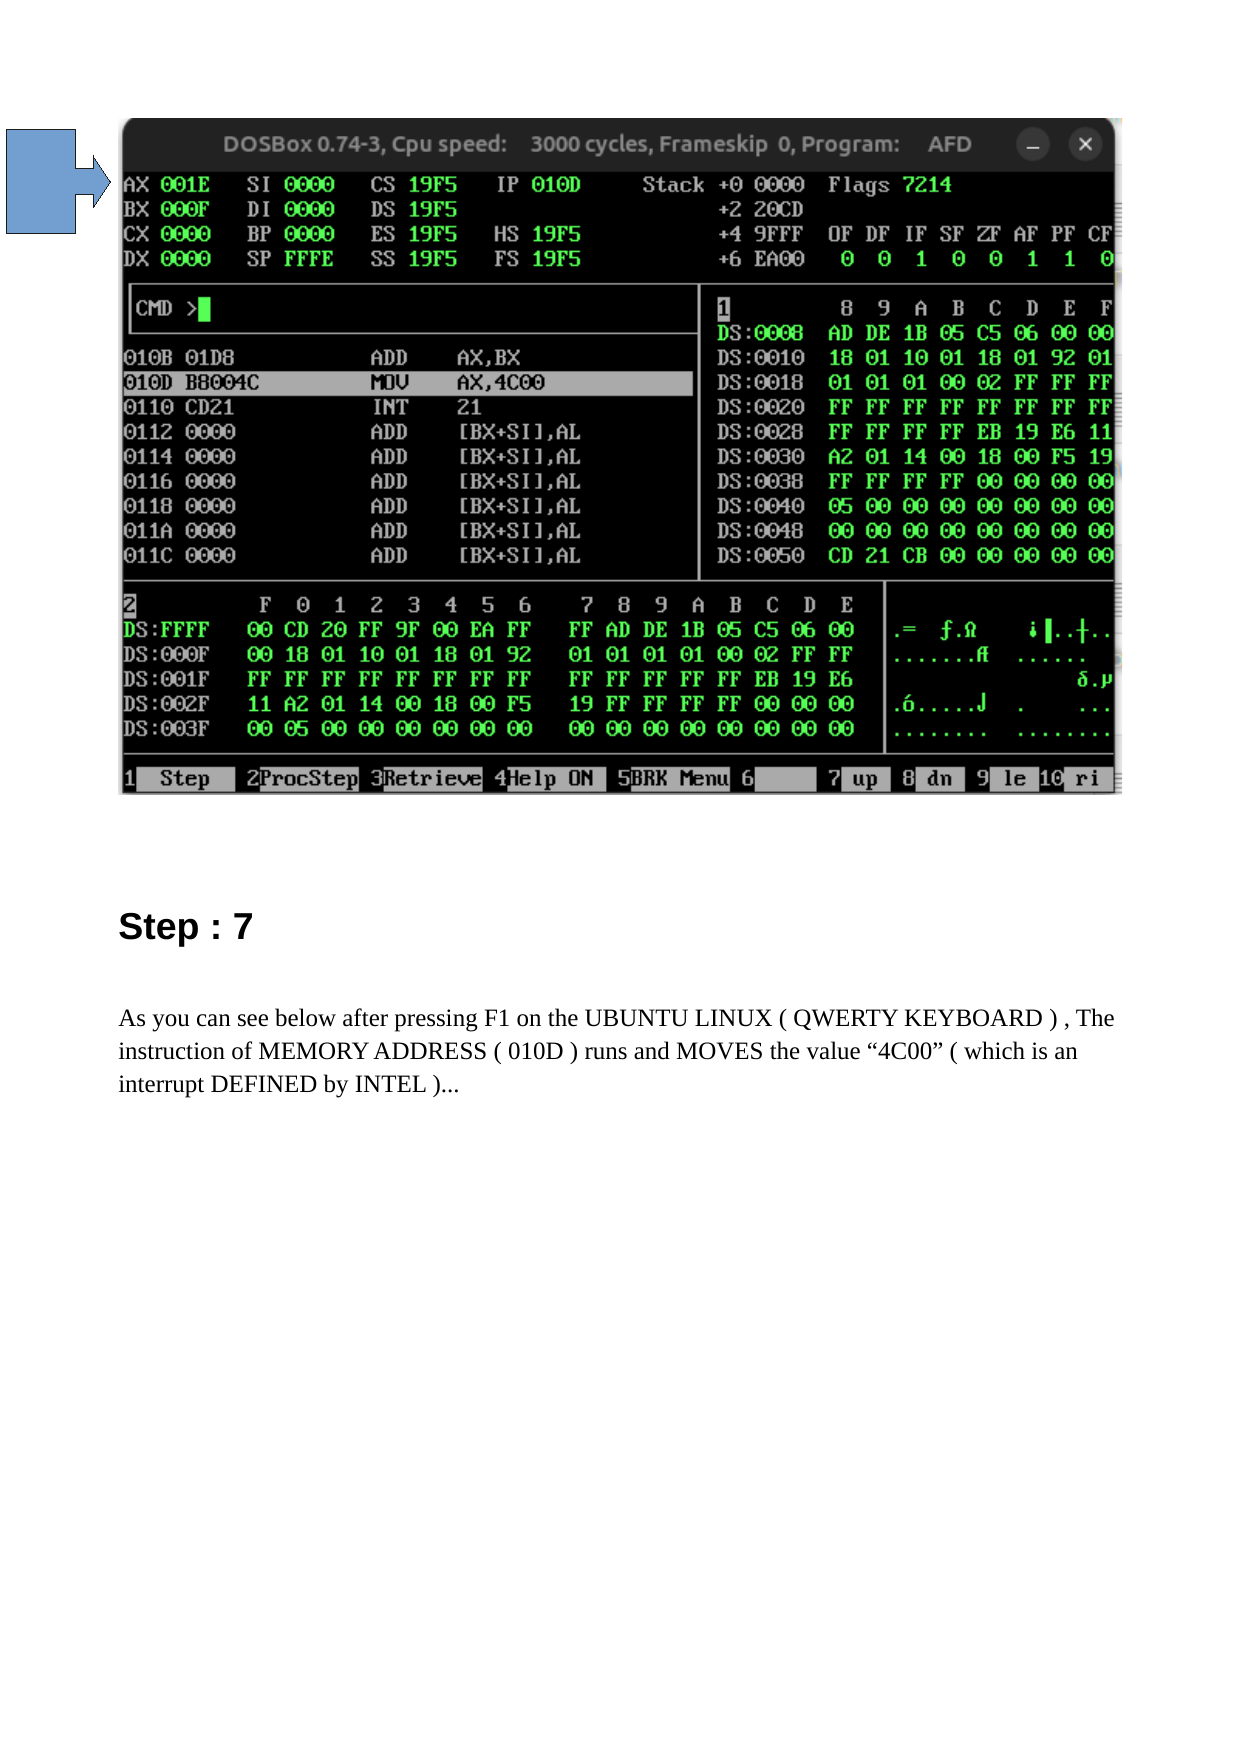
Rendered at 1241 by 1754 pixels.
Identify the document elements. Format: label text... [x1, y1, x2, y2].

subtitle Step : 7 [118, 904, 1122, 991]
picture [118, 118, 1123, 795]
text As you can see below after pressing F1 on the UBUNTU LINUX ( QWERTY KEYBOARD ) , The instruction of MEMORY ADDRESS ( 010D ) runs and MOVES the value “4C00” ( which is an interrupt DEFINED by INTEL )... [118, 1003, 1122, 1098]
